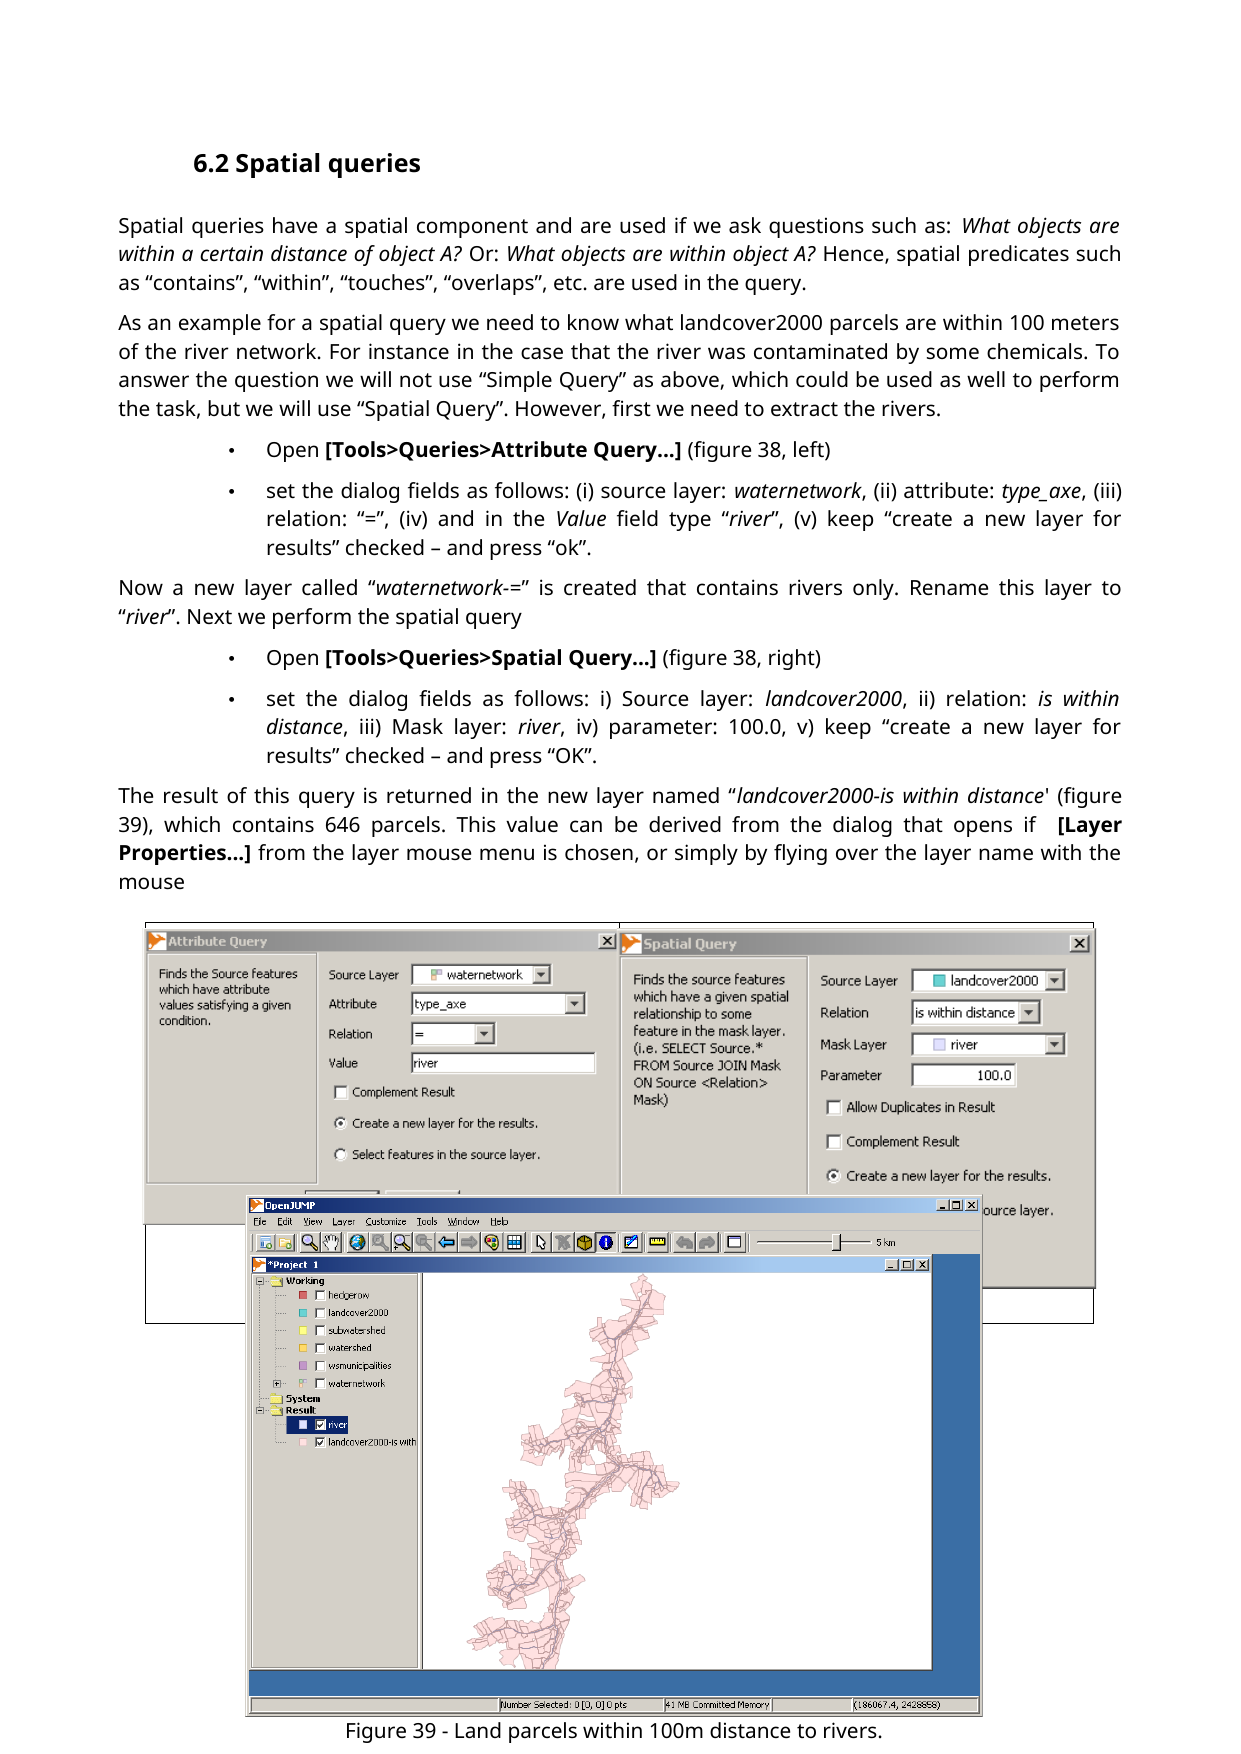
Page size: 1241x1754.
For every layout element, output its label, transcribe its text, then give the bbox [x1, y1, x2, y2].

text Figure 38 - left: Attribute Query dialog, right: Spatial Query dialog [145, 1335, 245, 1364]
list Open [Tools>Queries>Spatial Query...] (figure 38, right) [228, 643, 1122, 671]
list 6.2 Spatial queries [156, 145, 1122, 179]
list The result of this query is returned in the new layer named “landcover2000-is within distance' (figure 39), which contains 646 parcels. This value can be derived from the dialog that opens if [Layer Properties...] from the layer mouse menu is chosen, or simply by flying over the layer name with the mouse [118, 782, 1122, 895]
text Figure 39 - Land parcels within 100m distance to rivers. [262, 1717, 966, 1745]
list set the dialog fields as follows: (i) source layer: waternetwork, (ii) attribute: type_axe, (iii) relation: “=”, (iv) and in the Value field type “river”, (v) keep “create a new layer for results” checked – and press “ok”. [228, 476, 1122, 561]
list set the dialog fields as follows: i) Source layer: landcover2000, ii) relation: is within distance, iii) Mask layer: river, iv) parameter: 100.0, v) keep “create a new layer for results” checked – and press “OK”. [228, 684, 1122, 769]
text Figure 38 - left: Attribute Query dialog, right: Spatial Query dialog [983, 1335, 1093, 1364]
list Open [Tools>Queries>Attribute Query...] (figure 38, left) [228, 435, 1122, 463]
table_header [146, 923, 619, 928]
table_header [620, 923, 1093, 928]
text As an example for a spatial query we need to know what landcover2000 parcels are within 100 meters of the river network. For instance in the case that the river was contaminated by some chemicals. To answer the question we will not use “Simple Query” as above, which could be used as well to perform the task, but we will use “Spatial Query”. However, first we need to extract the rivers. [118, 308, 1122, 422]
table_header [146, 1289, 245, 1323]
picture [142, 928, 1097, 1717]
list Now a new layer called “waternetwork-=” is created that contains rivers only. Rename this layer to “river”. Next we perform the spatial query [118, 573, 1122, 630]
text Spatial queries have a spatial component and are used if we ask questions such as: What objects are within a certain distance of object A? Or: What objects are within object A? Hence, spatial predicates such as “contains”, “within”, “touches”, “overlaps”, etc. are used in the query. [118, 211, 1122, 296]
table_header [146, 1225, 245, 1288]
table_header [983, 1289, 1093, 1323]
